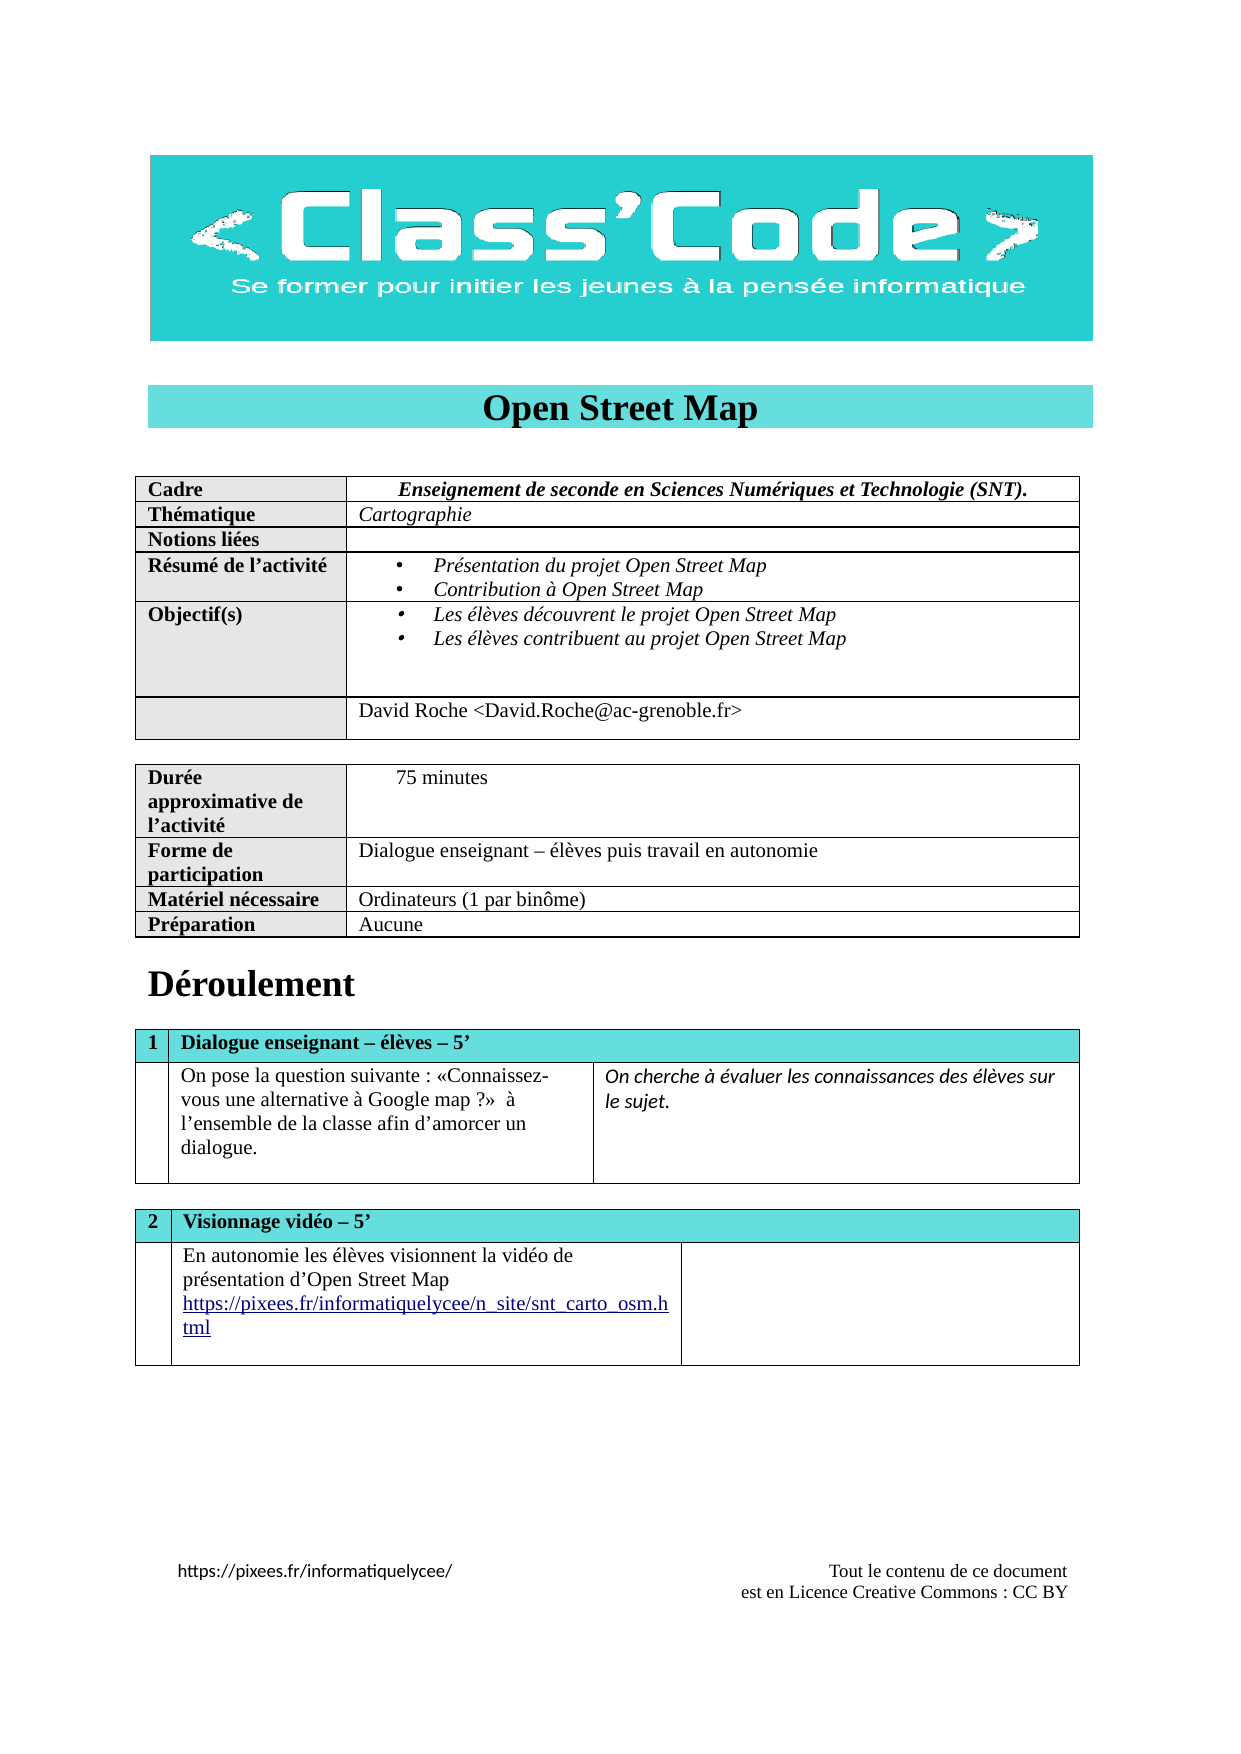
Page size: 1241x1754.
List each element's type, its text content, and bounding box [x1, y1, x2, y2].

table_cell Aucune [347, 912, 1079, 936]
table_cell [347, 528, 1079, 551]
table_header 75 minutes [347, 765, 1079, 837]
table_cell Les élèves découvrent le projet Open Street Map Les élèves contribuent au projet Open Street Map [347, 602, 1079, 696]
table_header Cadre [136, 477, 346, 501]
table_cell Présentation du projet Open Street Map Contribution à Open Street Map [347, 553, 1079, 601]
table_cell Préparation [136, 912, 346, 936]
table_cell On cherche à évaluer les connaissances des élèves sur le sujet. [594, 1063, 1079, 1183]
table_cell David Roche <David.Roche@ac-grenoble.fr> [347, 698, 1079, 739]
table_cell [136, 1243, 171, 1365]
table_cell Cartographie [347, 502, 1079, 526]
table_cell Notions liées [136, 528, 346, 551]
table_cell Résumé de l’activité [136, 553, 346, 601]
table_cell On pose la question suivante : «Connaissez-vous une alternative à Google map ?» à l’ensemble de la classe afin d’amorcer un dialogue. [169, 1063, 593, 1183]
table_cell [136, 698, 346, 739]
table_header 1 [136, 1030, 168, 1062]
table_header Durée approximative de l’activité [136, 765, 346, 837]
table_cell En autonomie les élèves visionnent la vidéo de présentation d’Open Street Map https://pixees.fr/informatiquelycee/n_site/snt_carto_osm.html [172, 1243, 681, 1365]
table_header Enseignement de seconde en Sciences Numériques et Technologie (SNT). [347, 477, 1079, 501]
text Déroulement [148, 961, 1093, 1004]
table_header Visionnage vidéo – 5’ [172, 1210, 1079, 1242]
table_cell Matériel nécessaire [136, 887, 346, 911]
table_cell Ordinateurs (1 par binôme) [347, 887, 1079, 911]
table_cell Objectif(s) [136, 602, 346, 696]
table_cell Dialogue enseignant – élèves puis travail en autonomie [347, 838, 1079, 886]
table_header Dialogue enseignant – élèves – 5’ [169, 1030, 1079, 1062]
text Open Street Map [148, 385, 1093, 428]
table_cell [682, 1243, 1079, 1365]
table_cell Thématique [136, 502, 346, 526]
table_cell [136, 1063, 168, 1183]
table_cell Forme de participation [136, 838, 346, 886]
picture [150, 155, 1093, 342]
table_header 2 [136, 1210, 171, 1242]
